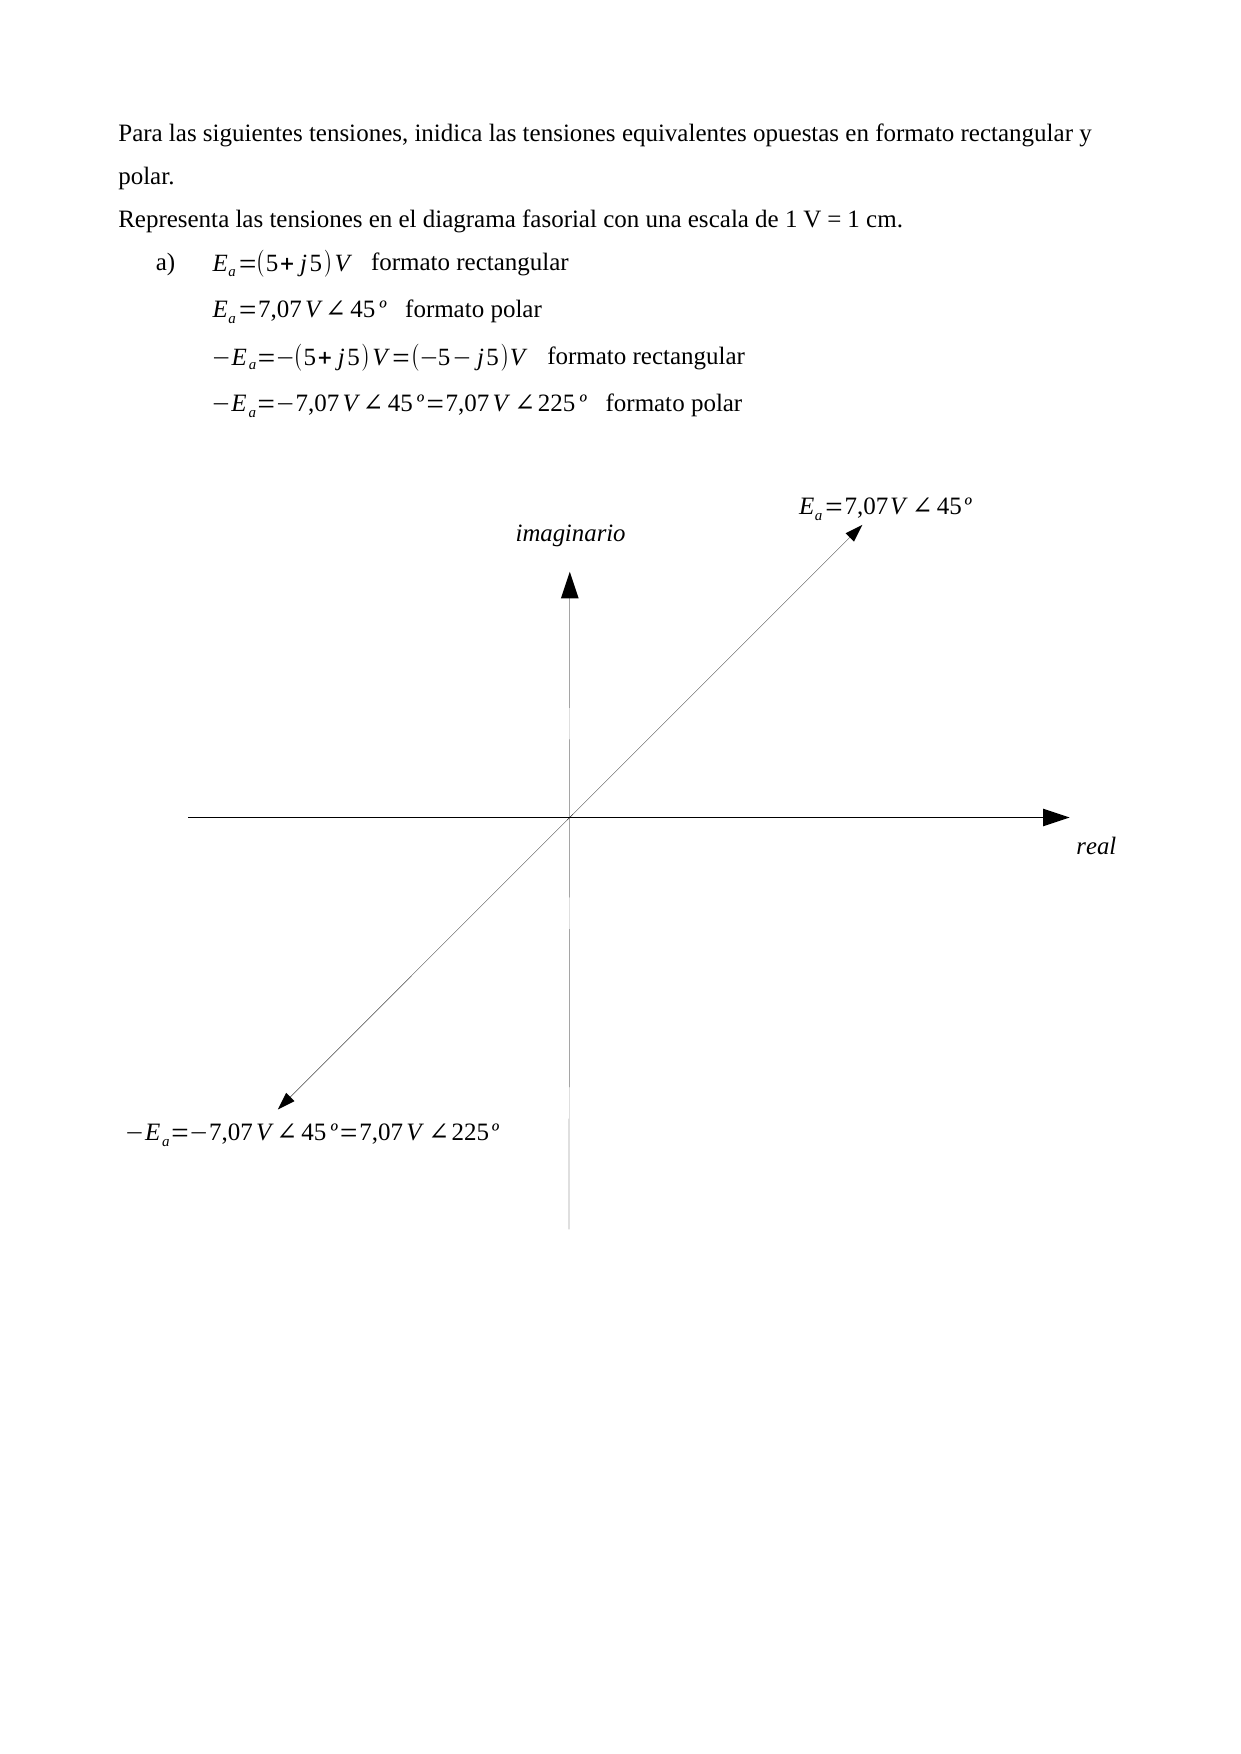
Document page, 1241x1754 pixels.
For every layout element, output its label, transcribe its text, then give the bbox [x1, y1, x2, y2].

text Representa las tensiones en el diagrama fasorial con una escala de 1 V = 1 cm. [118, 204, 1122, 233]
list formato polar [156, 388, 1122, 421]
list formato polar [156, 294, 1122, 327]
list formato rectangular [156, 341, 1122, 374]
text Para las siguientes tensiones, inidica las tensiones equivalentes opuestas en formato rectangular y polar. [118, 118, 1122, 190]
list formato rectangular [156, 247, 1122, 280]
